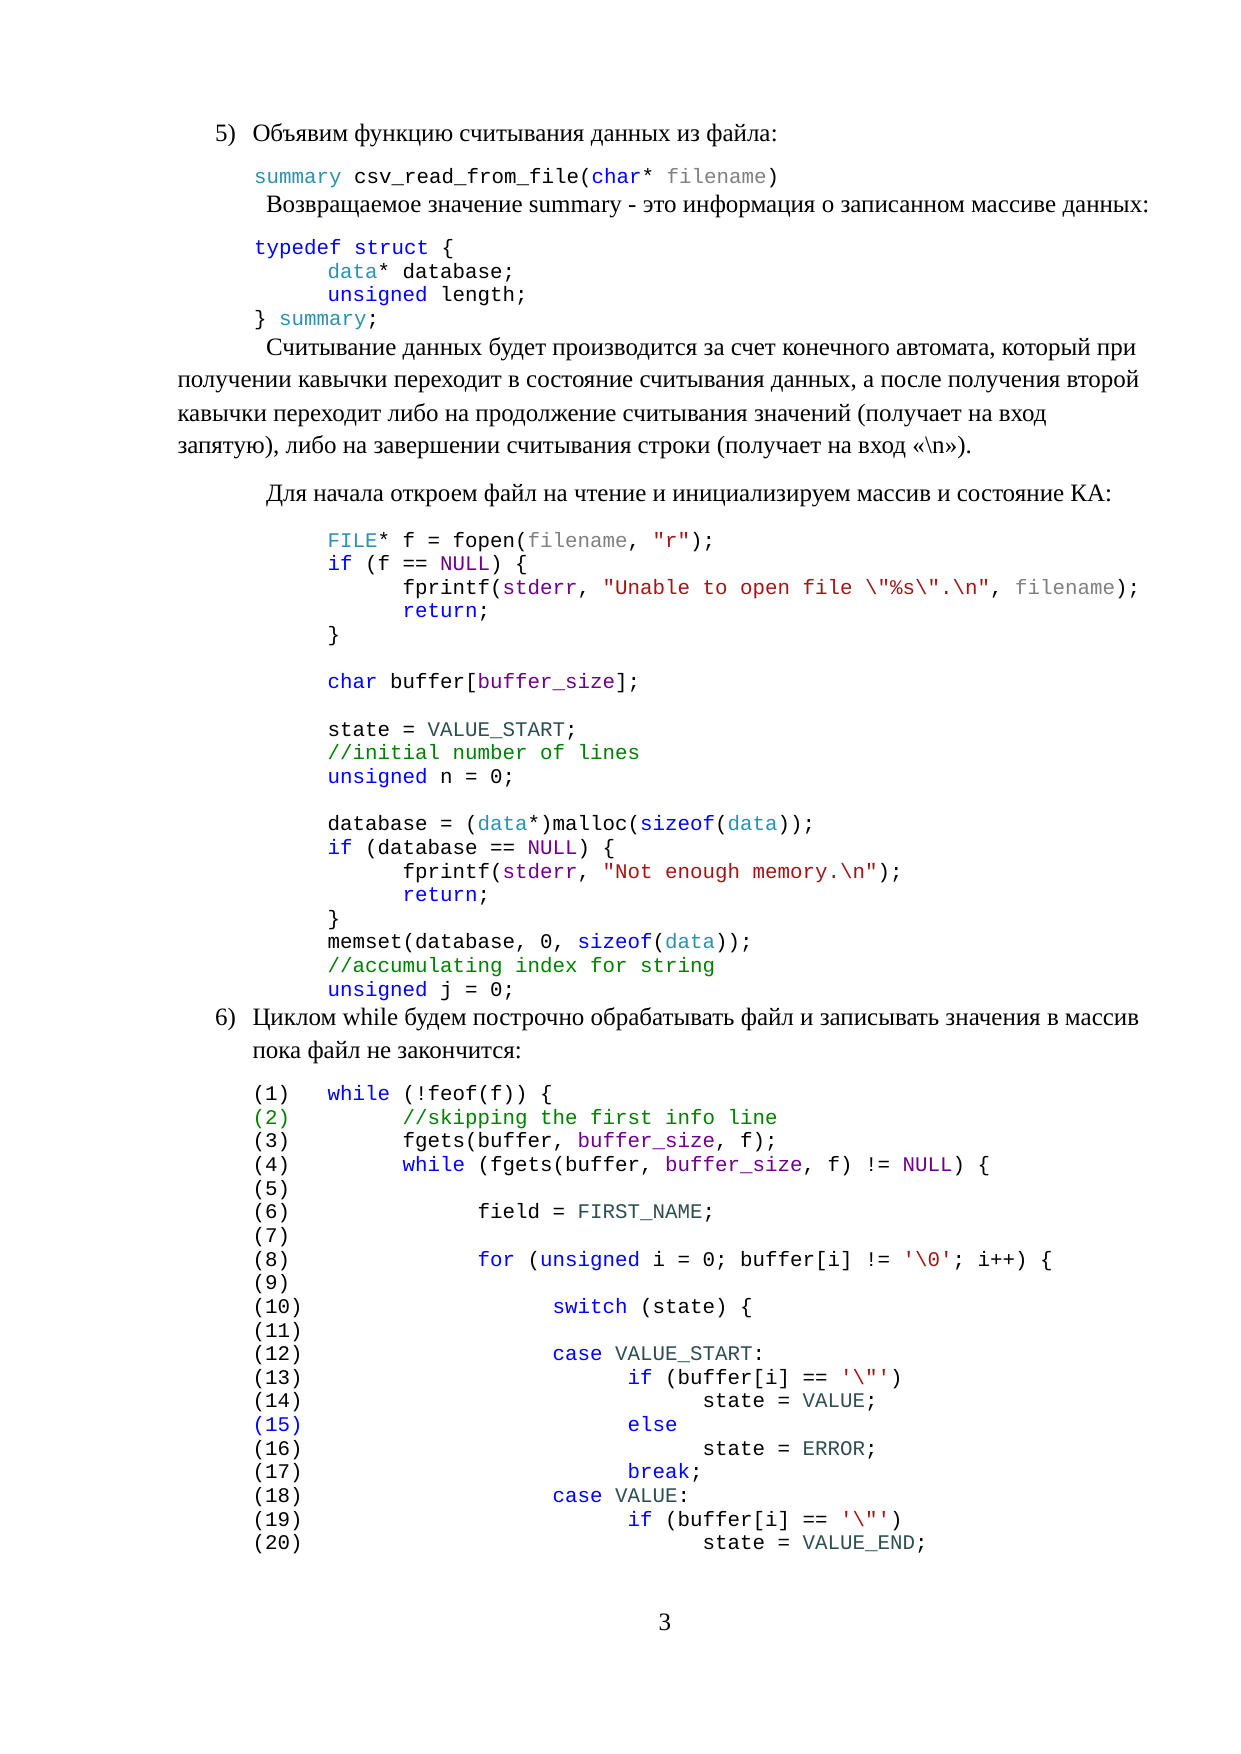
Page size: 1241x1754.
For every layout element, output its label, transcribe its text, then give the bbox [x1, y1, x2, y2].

text unsigned n = 0; [254, 766, 1152, 790]
text if (database == NULL) { [254, 837, 1152, 861]
text return; [254, 601, 1152, 624]
text unsigned j = 0; [254, 979, 1152, 1002]
list field = FIRST_NAME; [252, 1201, 1152, 1225]
text summary csv_read_from_file(char* filename) [254, 166, 1152, 189]
list Объявим функцию считывания данных из файла: [215, 118, 1152, 147]
text typedef struct { [254, 237, 1152, 261]
list case VALUE_START: [252, 1343, 1152, 1367]
list state = VALUE_END; [252, 1532, 1152, 1556]
text data* database; [254, 261, 1152, 284]
list break; [252, 1461, 1152, 1485]
list while (!feof(f)) { [252, 1083, 1152, 1107]
text Возвращаемое значение summary - это информация о записанном массиве данных: [177, 189, 1152, 218]
text } [254, 624, 1152, 648]
list Циклом while будем построчно обрабатывать файл и записывать значения в массив пока файл не закончится: [215, 1002, 1152, 1064]
text fprintf(stderr, "Unable to open file \"%s\".\n", filename); [254, 577, 1152, 601]
list state = VALUE; [252, 1391, 1152, 1414]
text } summary; [254, 308, 1152, 332]
text if (f == NULL) { [254, 553, 1152, 577]
text fprintf(stderr, "Not enough memory.\n"); [254, 861, 1152, 884]
list if (buffer[i] == '\"') [252, 1509, 1152, 1532]
text unsigned length; [254, 284, 1152, 308]
list else [252, 1414, 1152, 1438]
list case VALUE: [252, 1485, 1152, 1509]
text //accumulating index for string [254, 955, 1152, 979]
text memset(database, 0, sizeof(data)); [254, 932, 1152, 955]
text } [254, 908, 1152, 932]
list state = ERROR; [252, 1438, 1152, 1461]
list while (fgets(buffer, buffer_size, f) != NULL) { [252, 1154, 1152, 1178]
text Для начала откроем файл на чтение и инициализируем массив и состояние КА: [177, 478, 1152, 507]
text FILE* f = fopen(filename, "r"); [254, 526, 1152, 553]
text state = VALUE_START; [254, 719, 1152, 742]
list if (buffer[i] == '\"') [252, 1367, 1152, 1391]
text char buffer[buffer_size]; [254, 671, 1152, 695]
text database = (data*)malloc(sizeof(data)); [254, 813, 1152, 837]
text return; [254, 884, 1152, 908]
text Считывание данных будет производится за счет конечного автомата, который при получении кавычки переходит в состояние считывания данных, а после получения второй кавычки переходит либо на продолжение считывания значений (получает на вход запятую), либо на завершении считывания строки (получает на вход «\n»). [177, 332, 1152, 459]
list //skipping the first info line [252, 1107, 1152, 1130]
list fgets(buffer, buffer_size, f); [252, 1130, 1152, 1154]
list for (unsigned i = 0; buffer[i] != '\0'; i++) { [252, 1249, 1152, 1272]
list switch (state) { [252, 1296, 1152, 1319]
text //initial number of lines [254, 742, 1152, 766]
